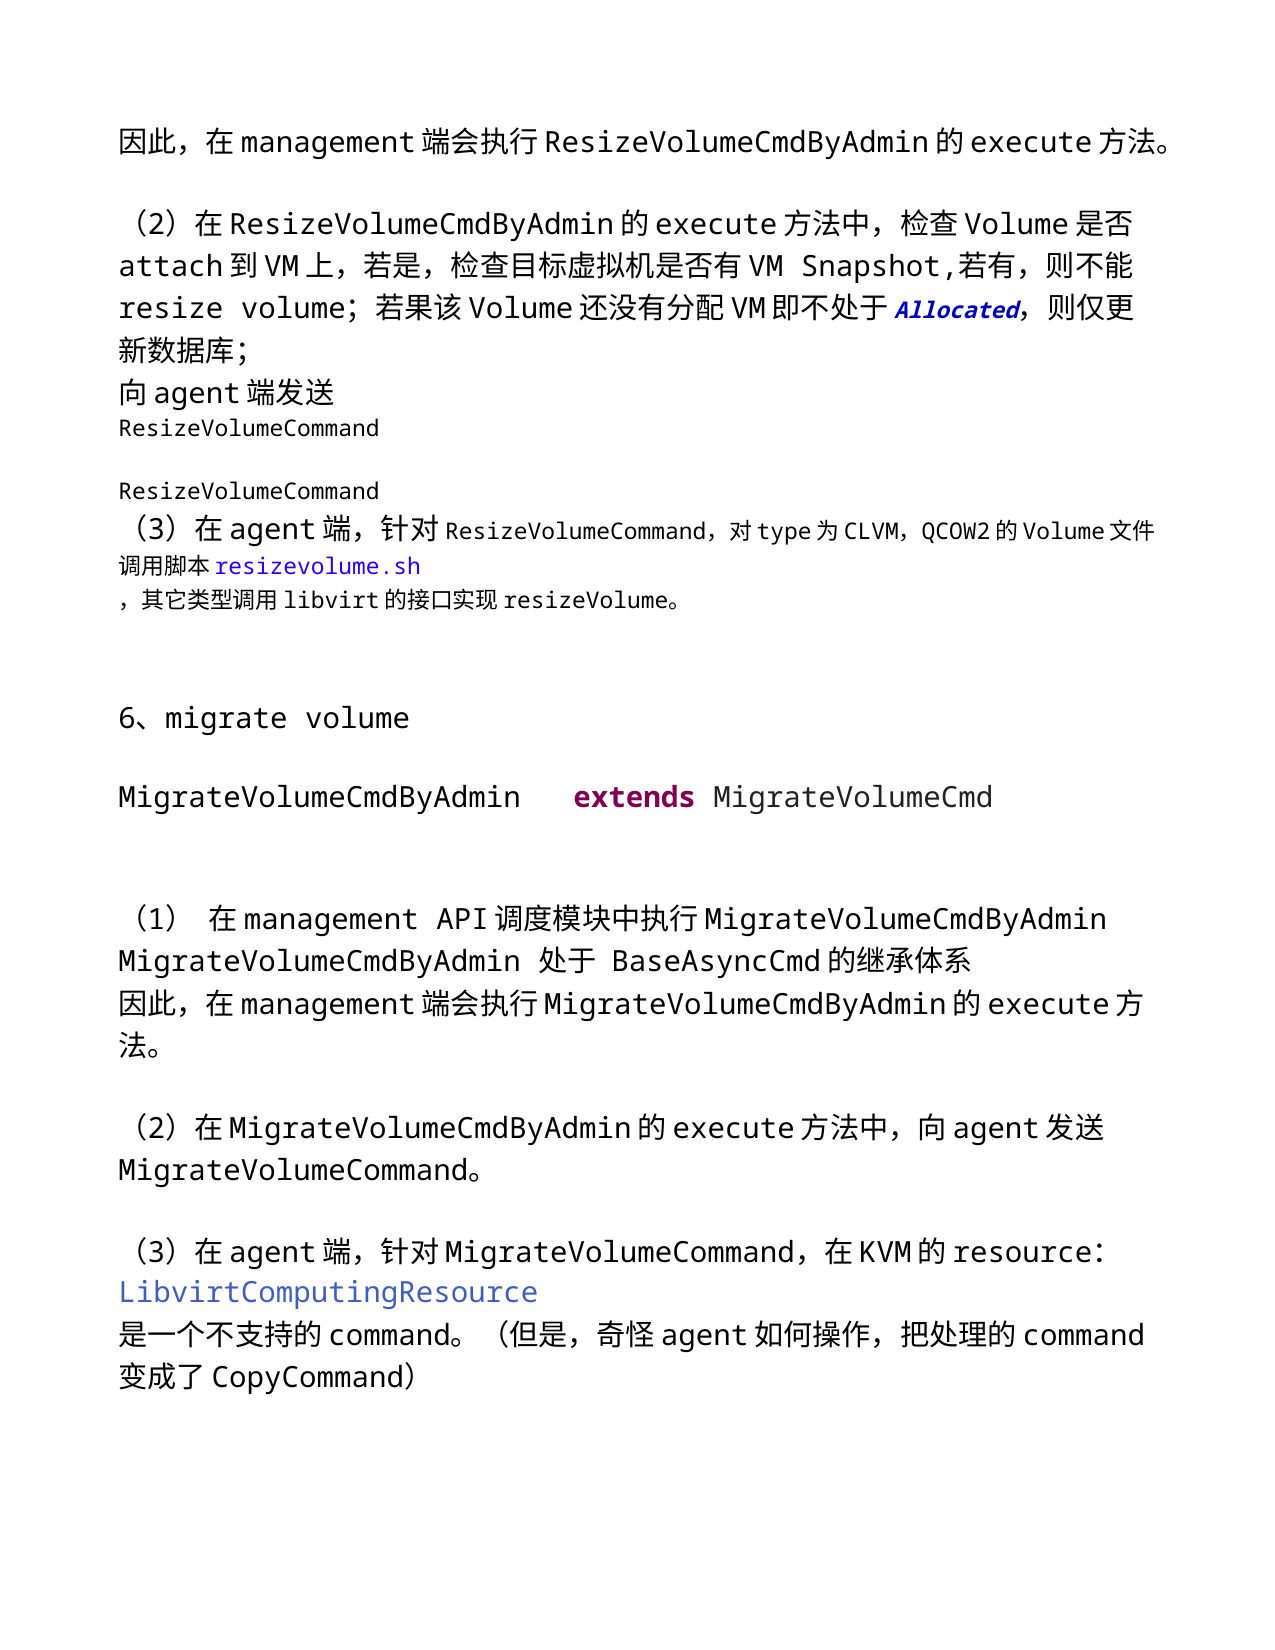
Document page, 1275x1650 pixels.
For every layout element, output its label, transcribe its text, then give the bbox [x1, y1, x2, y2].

text （3）在agent端，针对ResizeVolumeCommand，对type为CLVM，QCOW2的Volume文件调用脚本resizevolume.sh [118, 506, 1157, 582]
text （1） 在management API调度模块中执行MigrateVolumeCmdByAdmin [118, 895, 1157, 938]
text MigrateVolumeCmdByAdmin 处于 BaseAsyncCmd的继承体系 [118, 938, 1157, 980]
text 是一个不支持的command。（但是，奇怪agent如何操作，把处理的command变成了CopyCommand） [118, 1311, 1157, 1396]
text （3）在agent端，针对MigrateVolumeCommand，在KVM的resource：LibvirtComputingResource [118, 1229, 1157, 1311]
text 因此，在management端会执行MigrateVolumeCmdByAdmin的execute方法。 [118, 980, 1157, 1065]
text 向agent端发送 [118, 370, 1157, 412]
text ResizeVolumeCommand [118, 474, 1157, 506]
text ，其它类型调用libvirt的接口实现resizeVolume。 [118, 582, 1157, 615]
text 6、migrate volume [118, 694, 1157, 737]
text MigrateVolumeCmdByAdmin extends MigrateVolumeCmd [118, 776, 1157, 816]
text （2）在MigrateVolumeCmdByAdmin的execute方法中，向agent发送MigrateVolumeCommand。 [118, 1104, 1157, 1189]
text （2）在ResizeVolumeCmdByAdmin的execute方法中，检查Volume是否attach到VM上，若是，检查目标虚拟机是否有VM Snapshot,若有，则不能 resize volume；若果该Volume还没有分配VM即不处于Allocated，则仅更新数据库； [118, 200, 1157, 370]
text ResizeVolumeCommand [118, 412, 1157, 443]
text 因此，在management端会执行ResizeVolumeCmdByAdmin的execute方法。 [118, 118, 1157, 161]
